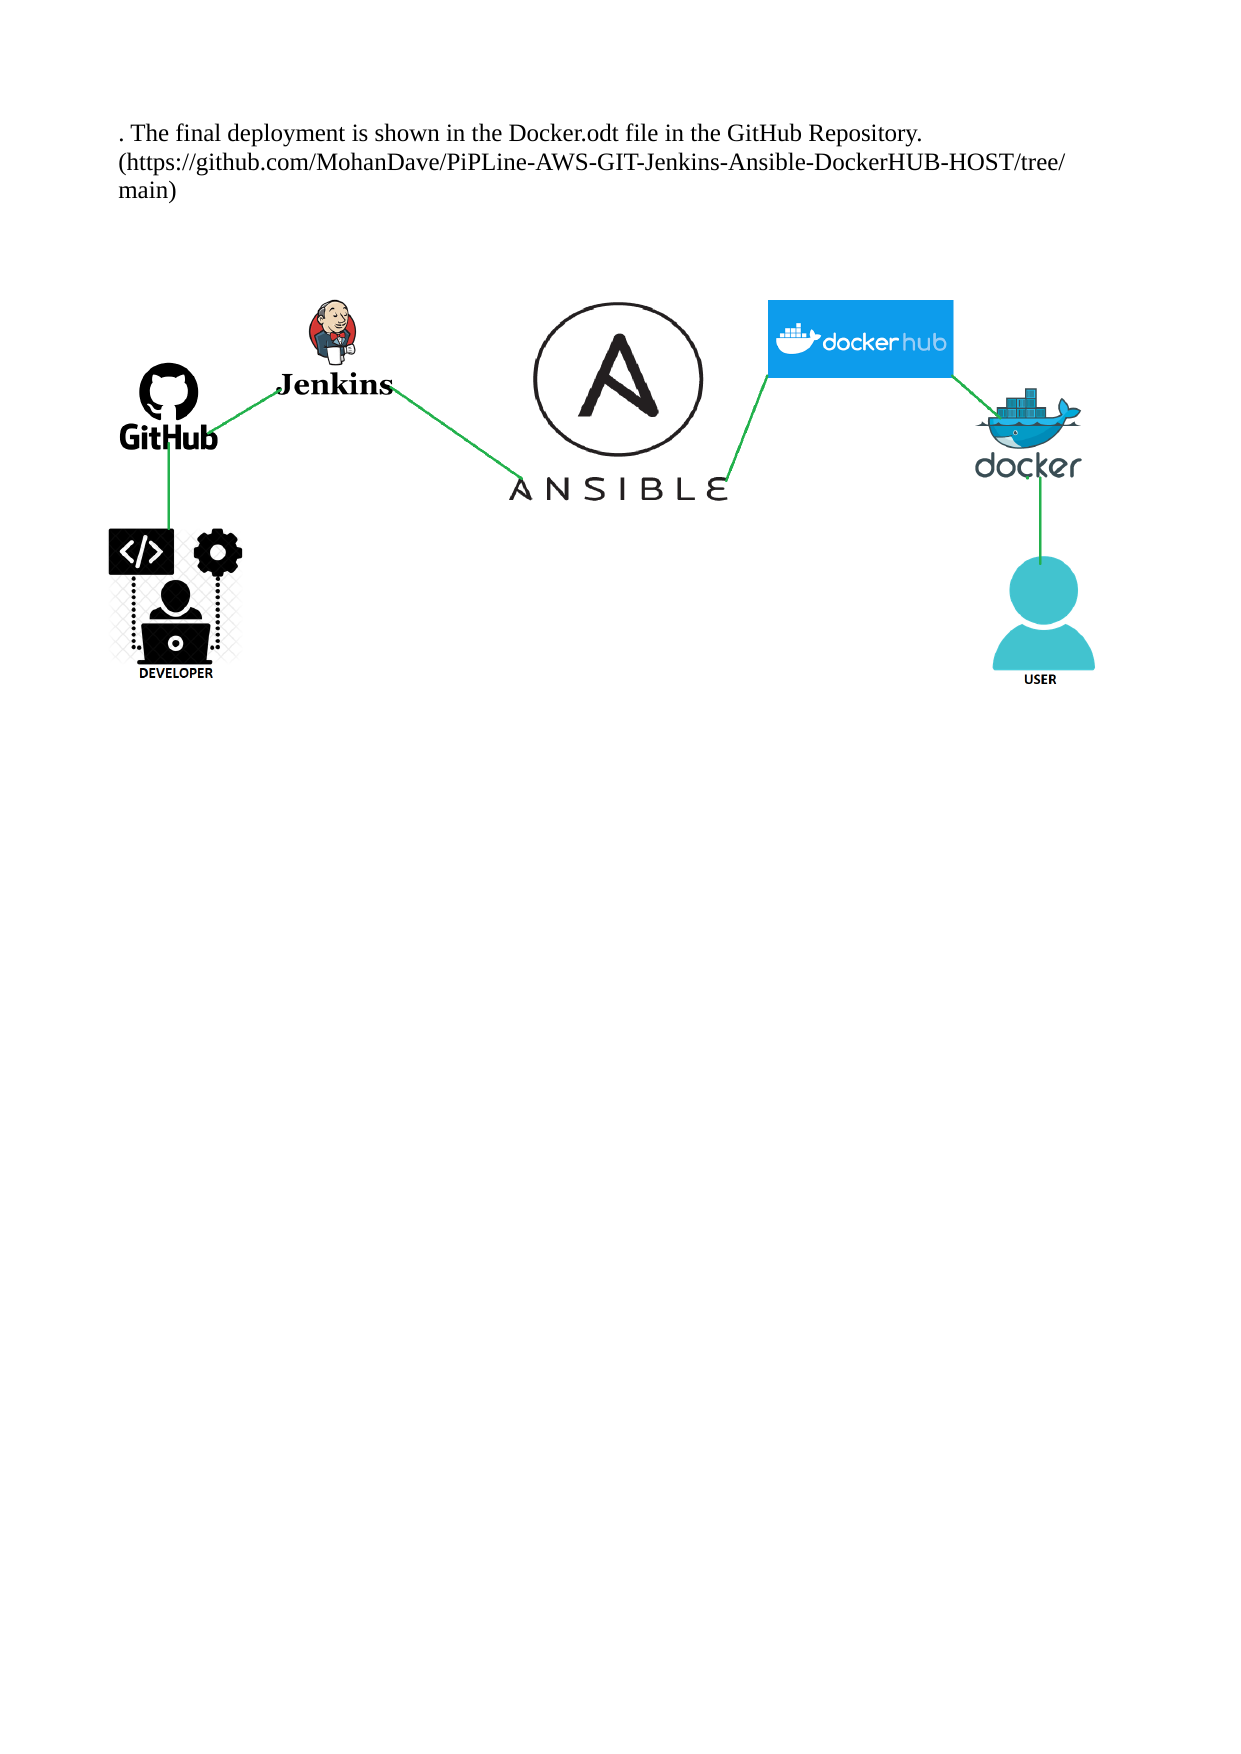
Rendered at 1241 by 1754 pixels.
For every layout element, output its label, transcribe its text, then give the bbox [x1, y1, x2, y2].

text . The final deployment is shown in the Docker.odt file in the GitHub Repository. [118, 118, 1122, 147]
picture [100, 293, 1105, 685]
text (https://github.com/MohanDave/PiPLine-AWS-GIT-Jenkins-Ansible-DockerHUB-HOST/tree/main) [118, 147, 1122, 204]
